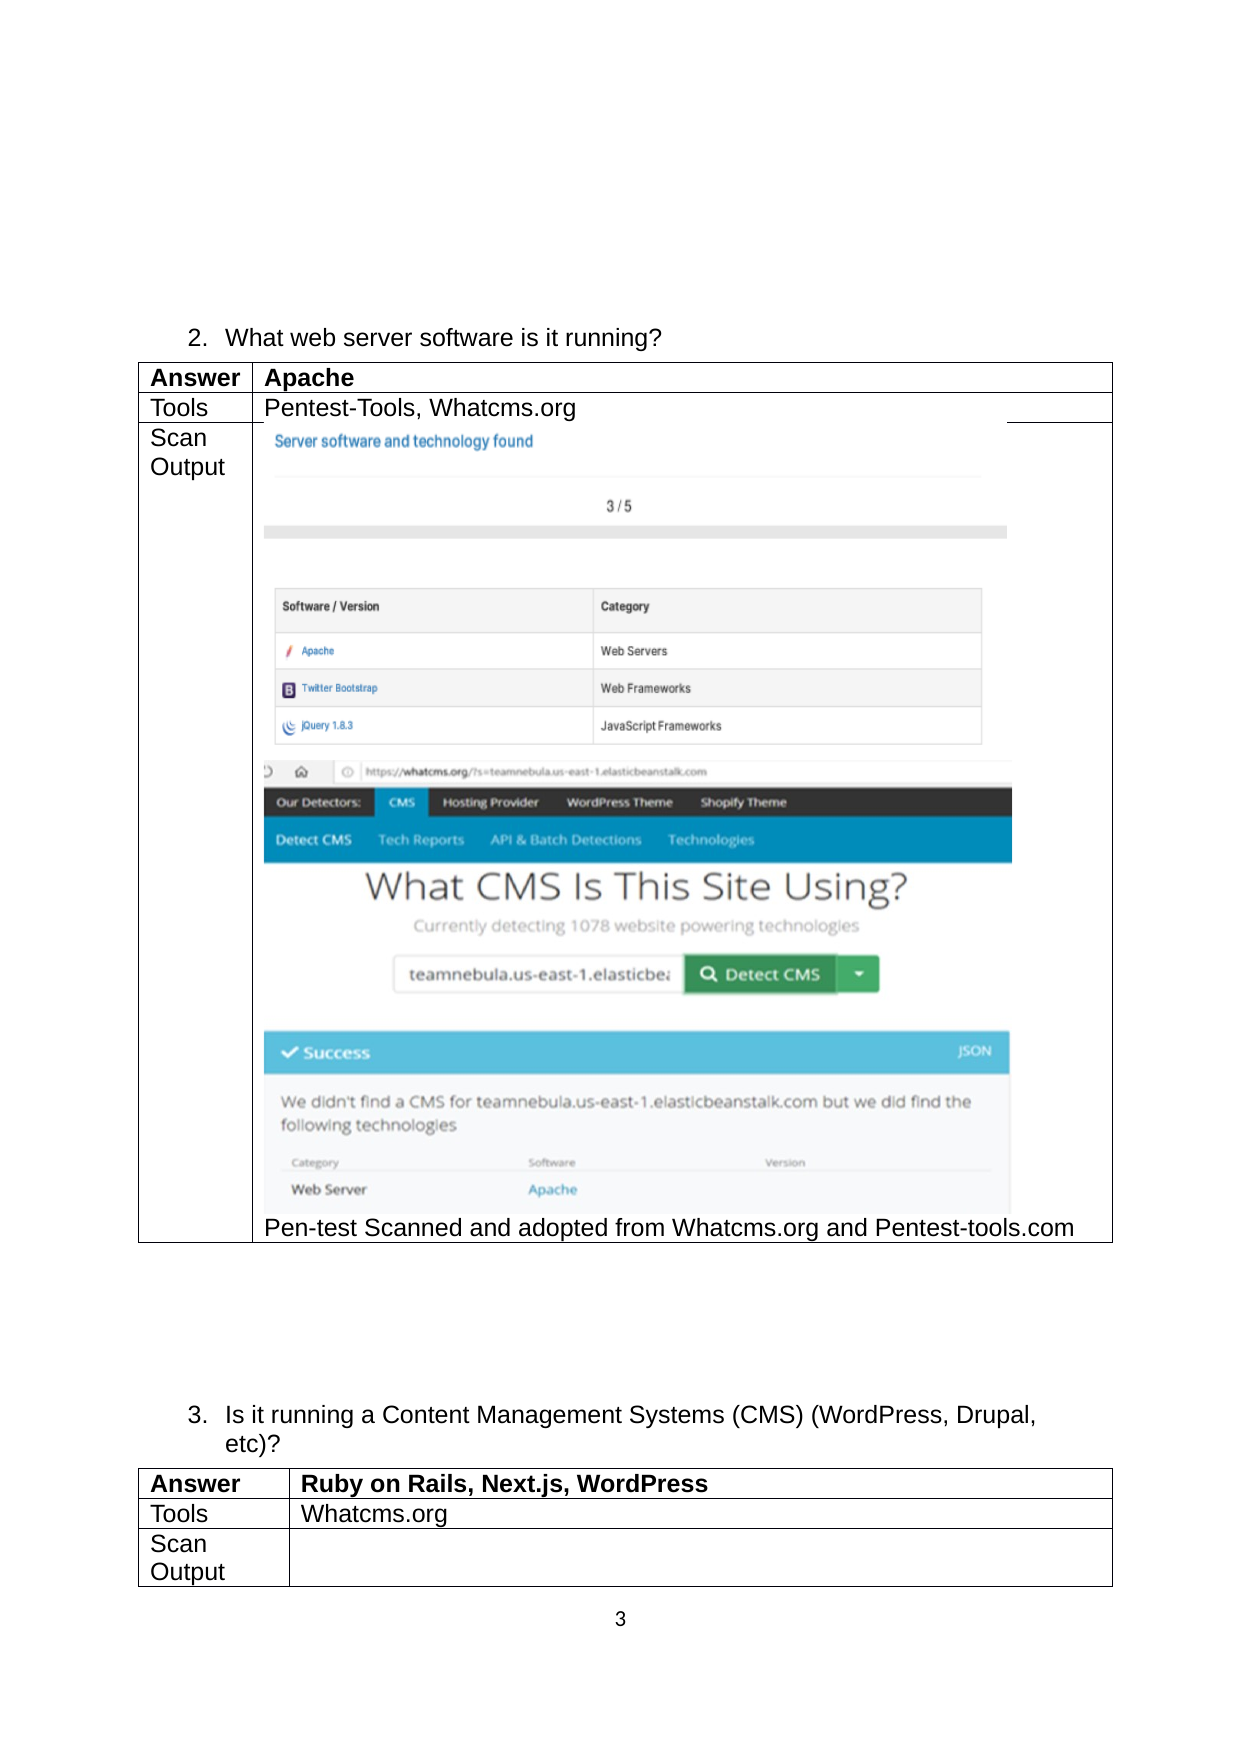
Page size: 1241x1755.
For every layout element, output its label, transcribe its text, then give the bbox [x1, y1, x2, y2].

table_header Answer [139, 1469, 289, 1498]
table_header Answer [139, 363, 252, 392]
list What web server software is it running? [187, 323, 1090, 352]
table_cell Tools [139, 393, 252, 422]
table_cell Scan Output [139, 1529, 289, 1586]
table_cell Whatcms.org [290, 1499, 1112, 1527]
table_cell Scan Output [139, 423, 252, 1242]
table_header Ruby on Rails, Next.js, WordPress [290, 1469, 1112, 1498]
table_cell [290, 1529, 1112, 1586]
table_cell Tools [139, 1499, 289, 1527]
table_header Apache [253, 363, 1112, 392]
list Is it running a Content Management Systems (CMS) (WordPress, Drupal, etc)? [187, 1400, 1090, 1457]
table_cell Pentest-Tools, Whatcms.org [253, 393, 1112, 422]
table_cell Pen-test Scanned and adopted from Whatcms.org and Pentest-tools.com [253, 423, 1112, 1242]
